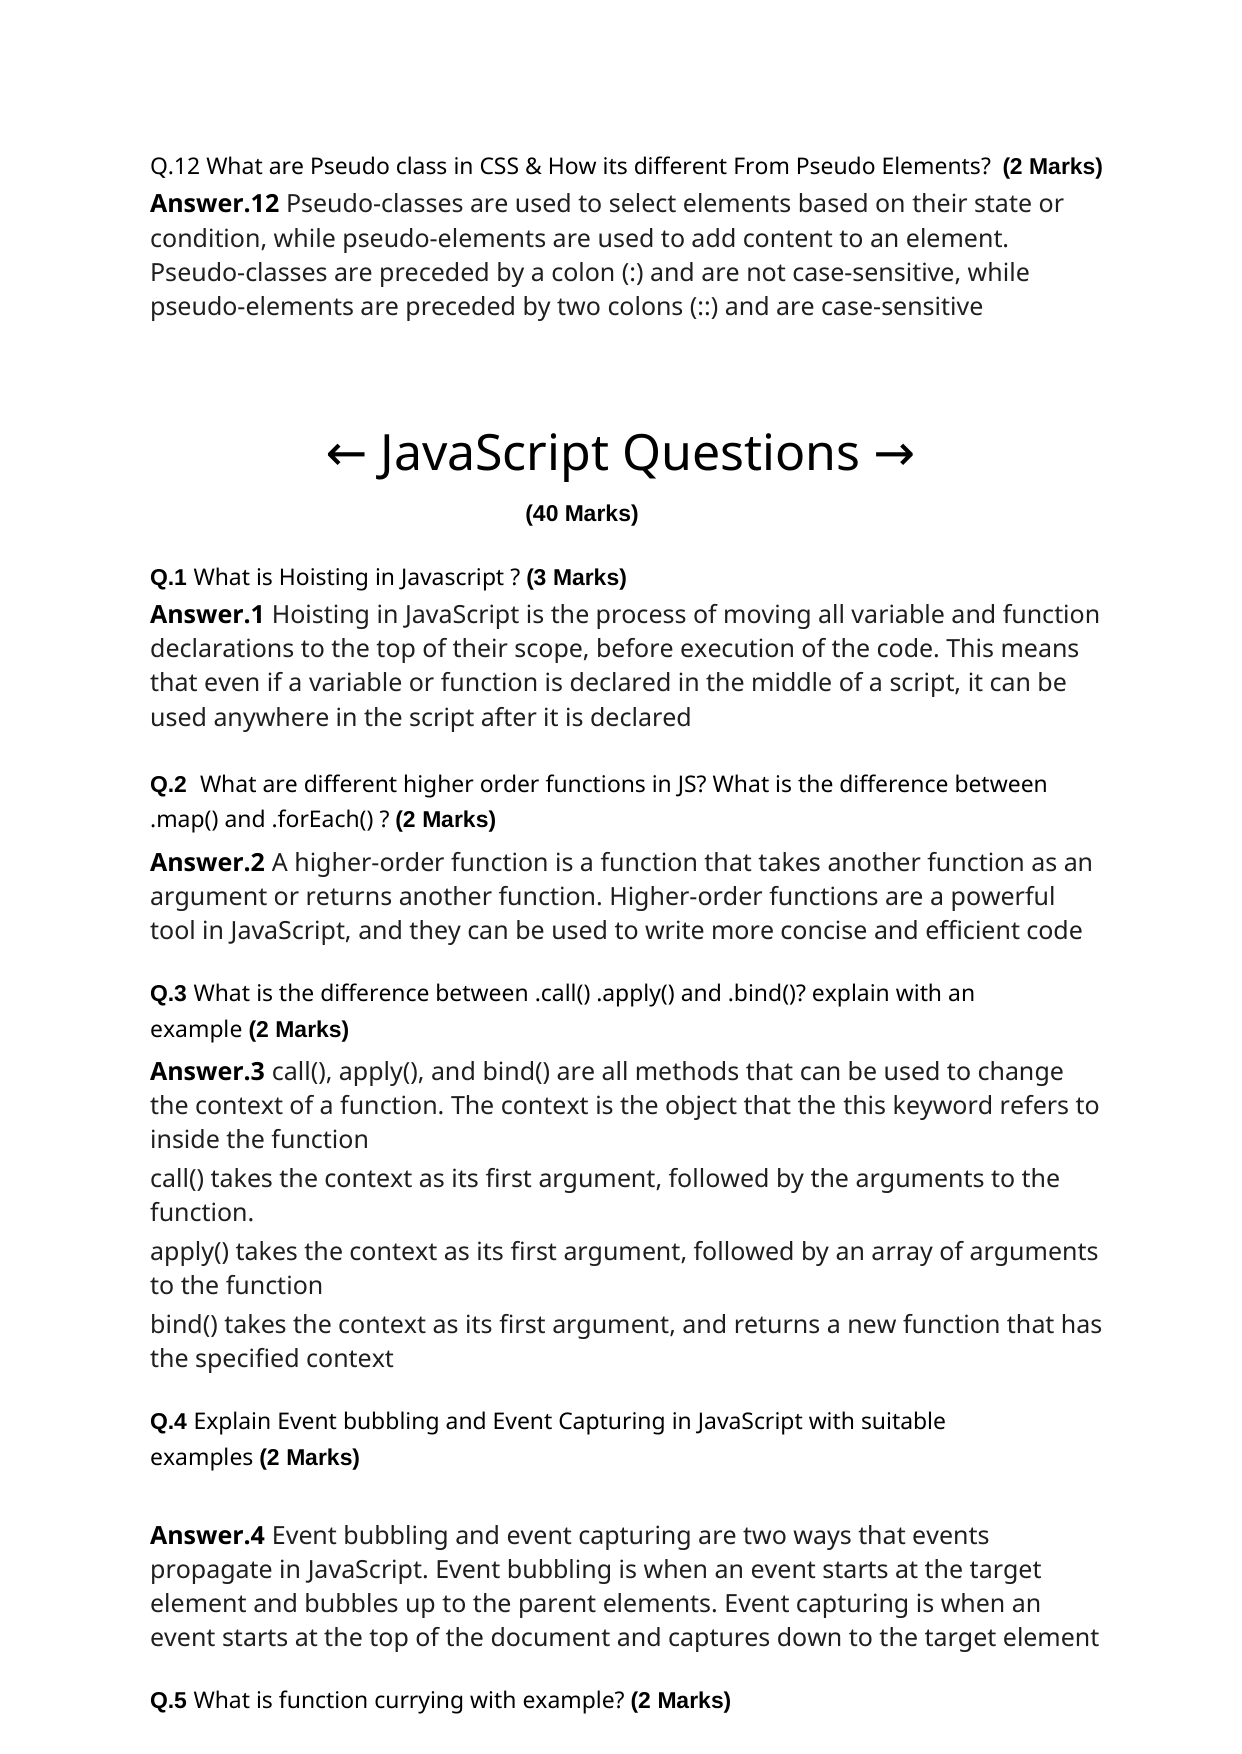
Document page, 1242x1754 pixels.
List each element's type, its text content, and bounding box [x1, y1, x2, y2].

list What are different higher order functions in JS? What is the difference between .map() and .forEach() ? (2 Marks) [150, 767, 1072, 835]
list What are Pseudo class in CSS & How its different From Pseudo Elements? (2 Marks) [150, 150, 1104, 181]
text Answer.4 Event bubbling and event capturing are two ways that events propagate in JavaScript. Event bubbling is when an event starts at the target element and bubbles up to the parent elements. Event capturing is when an event starts at the top of the document and captures down to the target element [150, 1518, 1104, 1654]
list What is Hoisting in Javascript ? (3 Marks) [150, 561, 1104, 592]
subtitle ← JavaScript Questions → [304, 417, 936, 485]
list What is function currying with example? (2 Marks) [150, 1684, 1104, 1715]
list Answer.1 Hoisting in JavaScript is the process of moving all variable and function declarations to the top of their scope, before execution of the code. This means that even if a variable or function is declared in the middle of a script, it can be used anywhere in the script after it is declared [150, 597, 1104, 733]
text call() takes the context as its first argument, followed by the arguments to the function. [150, 1161, 1104, 1229]
subtitle (40 Marks) [227, 500, 936, 527]
list Answer.2 A higher-order function is a function that takes another function as an argument or returns another function. Higher-order functions are a powerful tool in JavaScript, and they can be used to write more concise and efficient code [150, 844, 1104, 946]
text bind() takes the context as its first argument, and returns a new function that has the specified context [150, 1307, 1104, 1375]
list Answer.3 call(), apply(), and bind() are all methods that can be used to change the context of a function. The context is the object that the this keyword refers to inside the function [150, 1053, 1104, 1156]
list Explain Event bubbling and Event Capturing in JavaScript with suitable examples (2 Marks) [150, 1405, 1043, 1472]
text apply() takes the context as its first argument, followed by an array of arguments to the function [150, 1233, 1104, 1302]
list Answer.12 Pseudo-classes are used to select elements based on their state or condition, while pseudo-elements are used to add content to an element. Pseudo-classes are preceded by a colon (:) and are not case-sensitive, while pseudo-elements are preceded by two colons (::) and are case-sensitive [150, 186, 1104, 322]
list What is the difference between .call() .apply() and .bind()? explain with an example (2 Marks) [150, 977, 1059, 1044]
